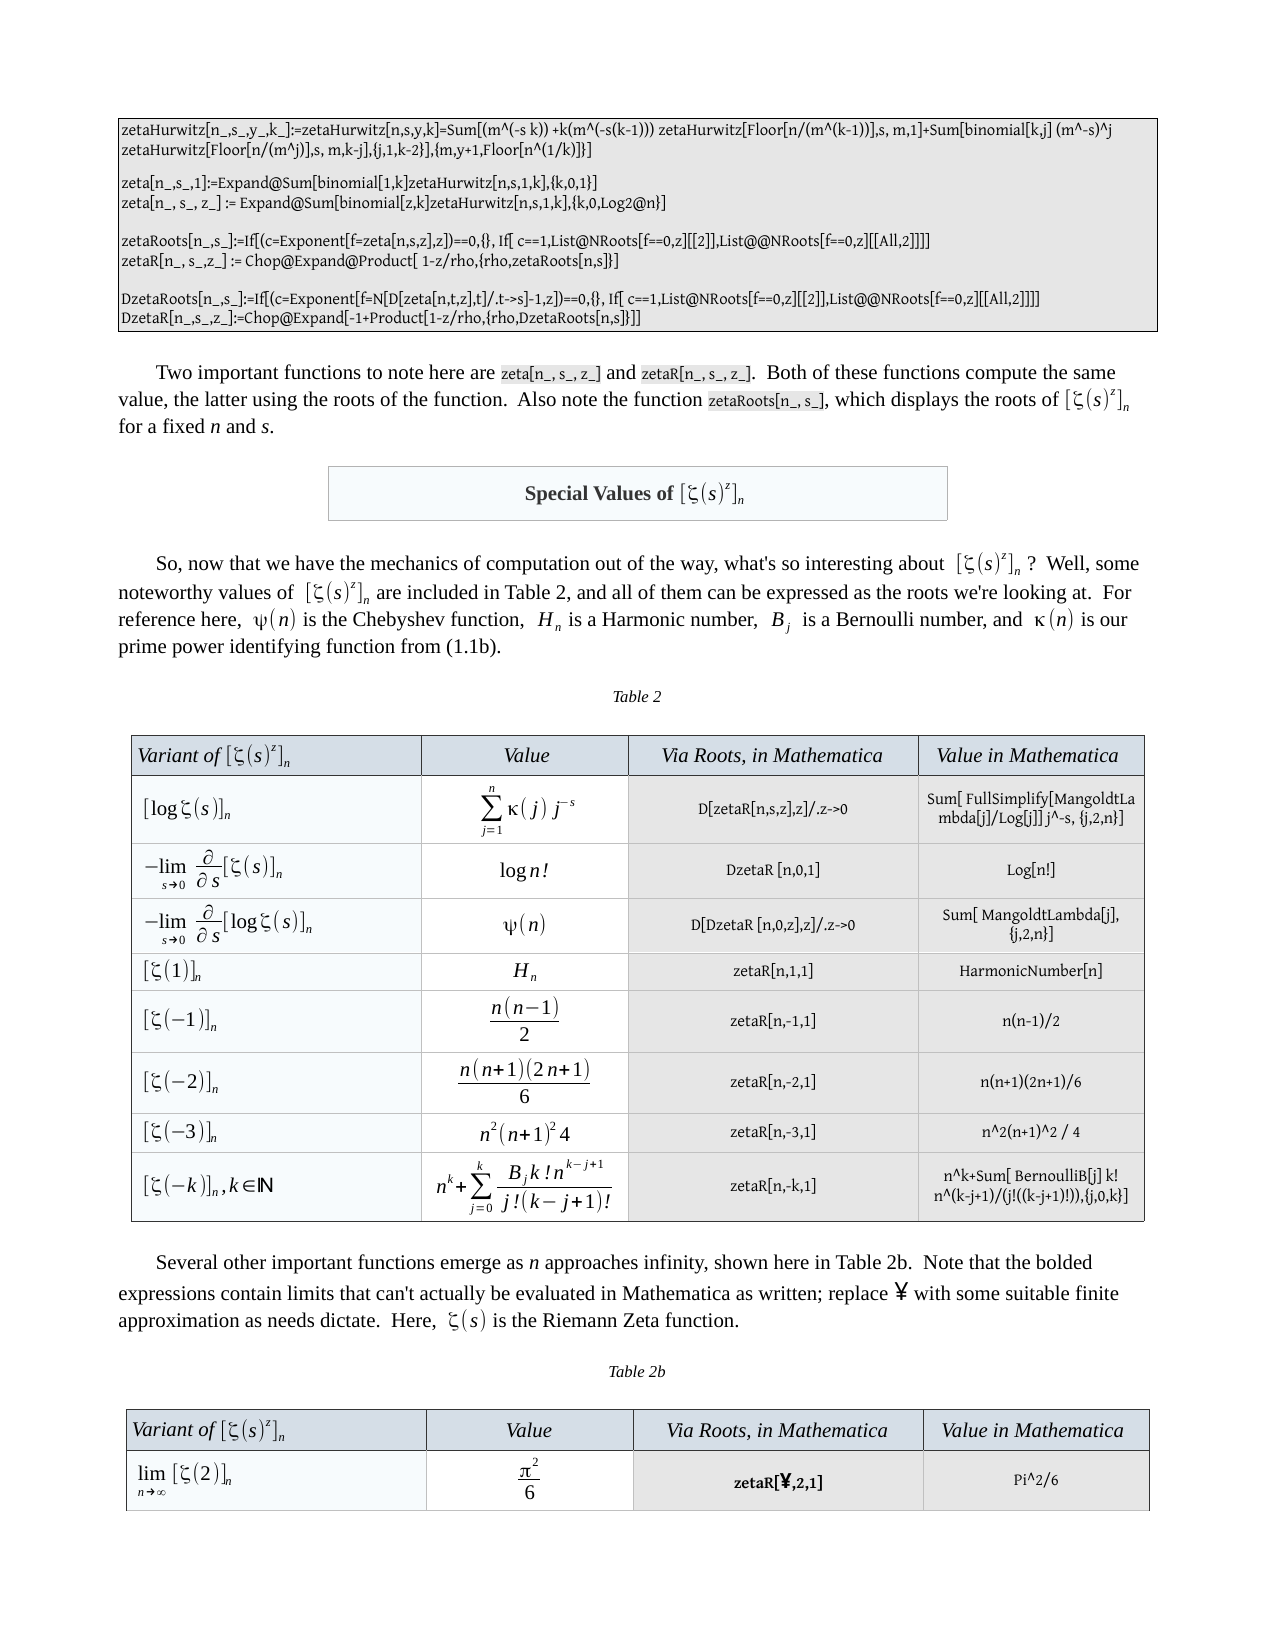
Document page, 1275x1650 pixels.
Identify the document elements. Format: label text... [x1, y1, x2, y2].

table_cell zetaR[n,1,1] [629, 954, 918, 990]
table_header Value in Mathematica [924, 1410, 1149, 1450]
text zeta[n_,s_,1]:=Expand@Sum[binomial[1,k]zetaHurwitz[n,s,1,k],{k,0,1}] [119, 171, 1157, 190]
table_header Variant of [132, 736, 421, 775]
text DzetaRoots[n_,s_]:=If[(c=Exponent[f=N[D[zeta[n,t,z],t]/.t->s]-1,z])==0,{}, If[ c==1,List@NRoots[f==0,z][[2]],List@@NRoots[f==0,z][[All,2]]]] [119, 287, 1157, 306]
table_cell D[DzetaR [n,0,z],z]/.z->0 [629, 899, 918, 952]
table_cell zetaR[n,-1,1] [629, 991, 918, 1052]
table_cell [422, 1053, 628, 1113]
table_cell [422, 991, 628, 1052]
table_cell [422, 1114, 628, 1152]
table_header Value in Mathematica [919, 736, 1144, 775]
table_cell [422, 899, 628, 952]
text Table 2 [118, 687, 1157, 706]
table_cell n(n-1)/2 [919, 991, 1144, 1052]
text zetaR[n_, s_,z_] := Chop@Expand@Product[ 1-z/rho,{rho,zetaRoots[n,s]}] [619, 248, 1157, 267]
table_cell [422, 776, 628, 843]
table_header Value [422, 736, 628, 775]
table_cell DzetaR [n,0,1] [629, 844, 918, 898]
text zetaRoots[n_,s_]:=If[(c=Exponent[f=zeta[n,s,z],z])==0,{}, If[ c==1,List@NRoots[f==0,z][[2]],List@@NRoots[f==0,z][[All,2]]]] [119, 229, 1157, 248]
table_cell [132, 1053, 421, 1113]
table_header Value [427, 1410, 633, 1450]
table_cell zetaR[¥,2,1] [634, 1451, 923, 1510]
table_cell zetaR[n,-2,1] [629, 1053, 918, 1113]
table_cell n^2(n+1)^2 / 4 [919, 1114, 1144, 1152]
table_cell Log[n!] [919, 844, 1144, 898]
table_cell Pi^2/6 [924, 1451, 1149, 1510]
table_cell [132, 899, 421, 952]
table_cell [422, 1153, 628, 1221]
table_cell Sum[ MangoldtLambda[j],{j,2,n}] [919, 899, 1144, 952]
text Special Values of [329, 467, 947, 520]
table_cell zetaR[n,-3,1] [629, 1114, 918, 1152]
text DzetaR[n_,s_,z_]:=Chop@Expand[-1+Product[1-z/rho,{rho,DzetaRoots[n,s]}]] [119, 306, 1157, 331]
table_cell [127, 1451, 426, 1510]
table_cell n^k+Sum[ BernoulliB[j] k! n^(k-j+1)/(j!((k-j+1)!)),{j,0,k}] [919, 1153, 1144, 1221]
table_cell [422, 954, 628, 990]
table_cell [132, 991, 421, 1052]
table_cell [132, 1153, 421, 1221]
table_cell D[zetaR[n,s,z],z]/.z->0 [629, 776, 918, 843]
table_cell n(n+1)(2n+1)/6 [919, 1053, 1144, 1113]
table_cell zetaR[n,-k,1] [629, 1153, 918, 1221]
table_cell HarmonicNumber[n] [919, 954, 1144, 990]
text zetaHurwitz[n_,s_,y_,k_]:=zetaHurwitz[n,s,y,k]=Sum[(m^(-s k)) +k(m^(-s(k-1))) zetaHurwitz[Floor[n/(m^(k-1))],s, m,1]+Sum[binomial[k,j] (m^-s)^j zetaHurwitz[Floor[n/(m^j)],s, m,k-j],{j,1,k-2}],{m,y+1,Floor[n^(1/k)]}] [119, 119, 1157, 157]
table_header Variant of [127, 1410, 426, 1450]
text Several other important functions emerge as n approaches infinity, shown here in Table 2b. Note that the bolded expressions contain limits that can't actually be evaluated in Mathematica as written; replace ¥ with some suitable finite approximation as needs dictate. Here, is the Riemann Zeta function. [118, 1250, 1157, 1333]
table_cell [427, 1451, 633, 1510]
table_cell Sum[ FullSimplify[MangoldtLambda[j]/Log[j]] j^-s, {j,2,n}] [919, 776, 1144, 843]
text So, now that we have the mechanics of computation out of the way, what's so interesting about ? Well, some noteworthy values of are included in Table 2, and all of them can be expressed as the roots we're looking at. For reference here, is the Chebyshev function, is a Harmonic number, is a Bernoulli number, and is our prime power identifying function from (1.1b). [118, 548, 1157, 658]
text zeta[n_, s_, z_] := Expand@Sum[binomial[z,k]zetaHurwitz[n,s,1,k],{k,0,Log2@n}] [119, 190, 1157, 210]
table_header Via Roots, in Mathematica [629, 736, 918, 775]
table_cell [132, 844, 421, 898]
table_cell [132, 776, 421, 843]
table_cell [132, 954, 421, 990]
table_cell [132, 1114, 421, 1152]
table_cell [422, 844, 628, 898]
table_header Via Roots, in Mathematica [634, 1410, 923, 1450]
text Table 2b [118, 1361, 1157, 1381]
text Two important functions to note here are zeta[n_, s_, z_] and zetaR[n_, s_, z_]. Both of these functions compute the same value, the latter using the roots of the function. Also note the function zetaRoots[n_, s_], which displays the roots offor a fixed n and s. [118, 360, 1157, 438]
